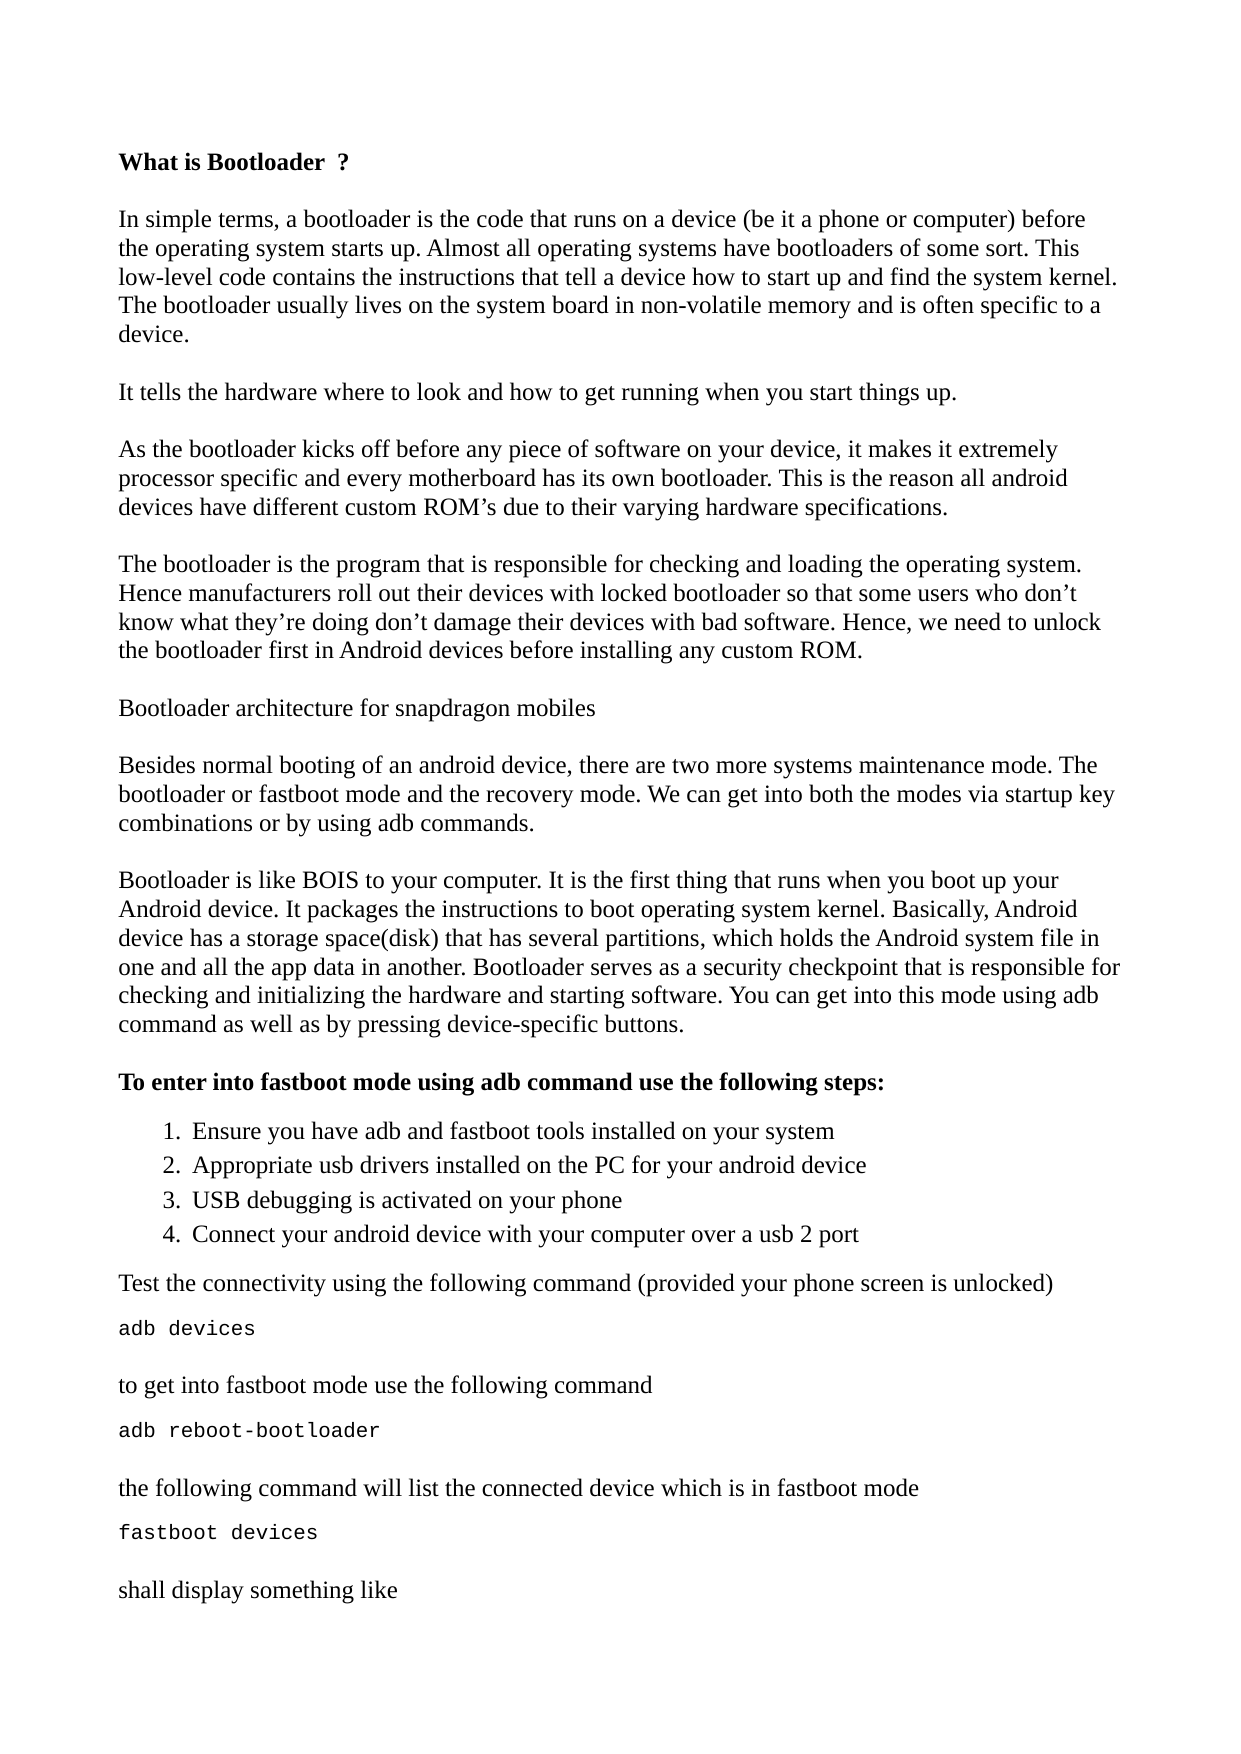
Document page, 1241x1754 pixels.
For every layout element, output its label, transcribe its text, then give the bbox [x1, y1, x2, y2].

text shall display something like [118, 1575, 1122, 1604]
list Ensure you have adb and fastboot tools installed on your system [162, 1116, 1122, 1145]
list USB debugging is activated on your phone [162, 1185, 1122, 1214]
text fastboot devices [118, 1522, 1122, 1546]
text Besides normal booting of an android device, there are two more systems maintenance mode. The bootloader or fastboot mode and the recovery mode. We can get into both the modes via startup key combinations or by using adb commands. [118, 751, 1122, 837]
text It tells the hardware where to look and how to get running when you start things up. [118, 377, 1122, 406]
text In simple terms, a bootloader is the code that runs on a device (be it a phone or computer) before the operating system starts up. Almost all operating systems have bootloaders of some sort. This low-level code contains the instructions that tell a device how to start up and find the system kernel. The bootloader usually lives on the system board in non-volatile memory and is often specific to a device. [118, 204, 1122, 348]
text What is Bootloader ? [118, 147, 1122, 176]
list Appropriate usb drivers installed on the PC for your android device [162, 1150, 1122, 1179]
text Bootloader architecture for snapdragon mobiles [118, 693, 1122, 722]
text To enter into fastboot mode using adb command use the following steps: [118, 1067, 1122, 1096]
text The bootloader is the program that is responsible for checking and loading the operating system. Hence manufacturers roll out their devices with locked bootloader so that some users who don’t know what they’re doing don’t damage their devices with bad software. Hence, we need to unlock the bootloader first in Android devices before installing any custom ROM. [118, 549, 1122, 664]
text As the bootloader kicks off before any piece of software on your device, it makes it extremely processor specific and every motherboard has its own bootloader. This is the reason all android devices have different custom ROM’s due to their varying hardware specifications. [118, 434, 1122, 521]
text Test the connectivity using the following command (provided your phone screen is unlocked) [118, 1268, 1122, 1297]
text adb devices [118, 1317, 1122, 1341]
list Connect your android device with your computer over a usb 2 port [162, 1219, 1122, 1248]
text to get into fastboot mode use the following command [118, 1371, 1122, 1399]
text adb reboot-bootloader [118, 1420, 1122, 1443]
text Bootloader is like BOIS to your computer. It is the first thing that runs when you boot up your Android device. It packages the instructions to boot operating system kernel. Basically, Android device has a storage space(disk) that has several partitions, which holds the Android system file in one and all the app data in another. Bootloader serves as a security checkpoint that is responsible for checking and initializing the hardware and starting software. You can get into this mode using adb command as well as by pressing device-specific buttons. [118, 866, 1122, 1038]
text the following command will list the connected device which is in fastboot mode [118, 1473, 1122, 1502]
